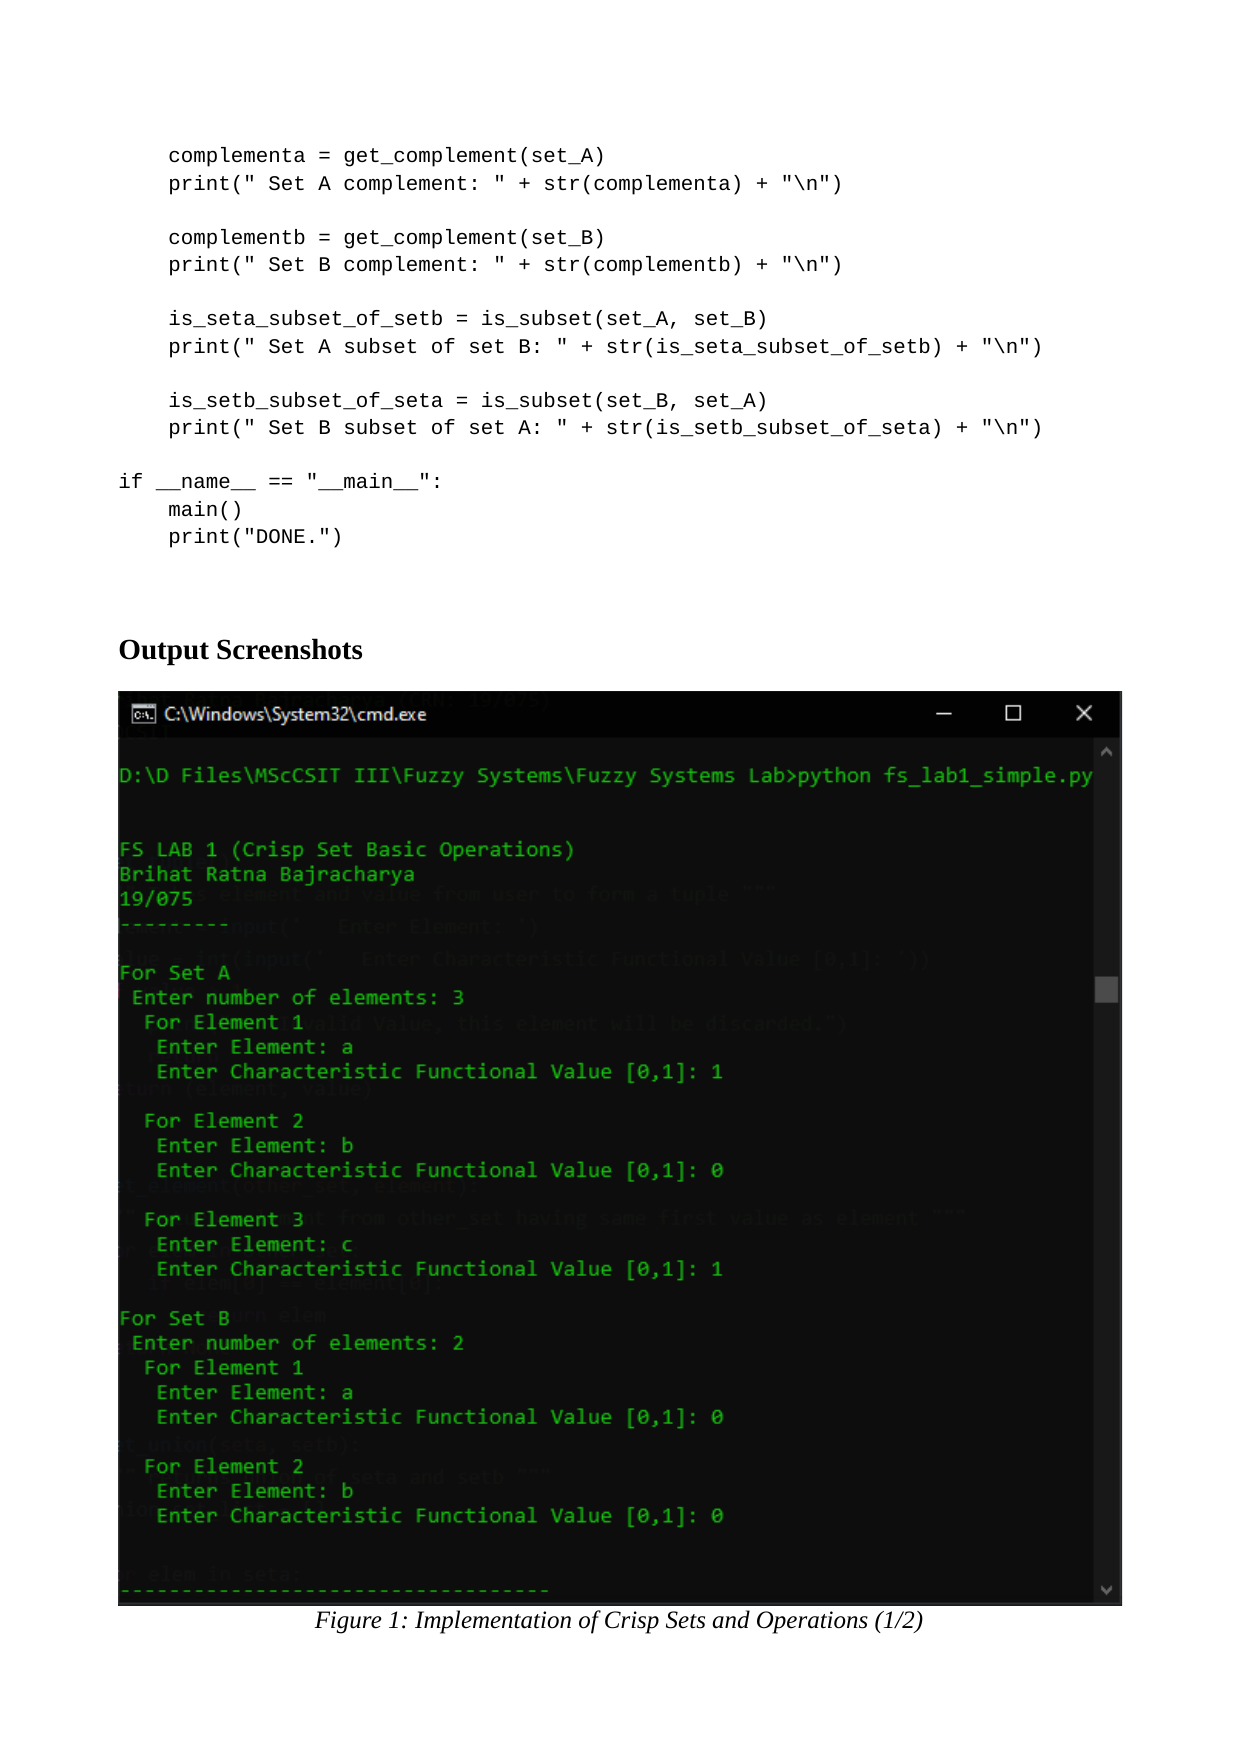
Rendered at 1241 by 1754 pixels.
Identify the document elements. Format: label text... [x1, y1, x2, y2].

text if __name__ == "__main__": [118, 472, 1122, 495]
subtitle Output Screenshots [118, 632, 1122, 666]
picture [118, 691, 1123, 1606]
text print(" Set A subset of set B: " + str(is_seta_subset_of_setb) + "\n") [118, 336, 1122, 359]
text print(" Set A complement: " + str(complementa) + "\n") [118, 172, 1122, 196]
text main() [118, 499, 1122, 522]
text is_setb_subset_of_seta = is_subset(set_B, set_A) [118, 390, 1122, 414]
text print(" Set B complement: " + str(complementb) + "\n") [118, 254, 1122, 278]
text print("DONE.") [118, 526, 1122, 549]
text complementb = get_complement(set_B) [118, 227, 1122, 251]
text Figure 1: Implementation of Crisp Sets and Operations (1/2) [118, 1606, 1122, 1634]
text print(" Set B subset of set A: " + str(is_setb_subset_of_seta) + "\n") [118, 417, 1122, 441]
text complementa = get_complement(set_A) [118, 145, 1122, 169]
text is_seta_subset_of_setb = is_subset(set_A, set_B) [118, 308, 1122, 332]
